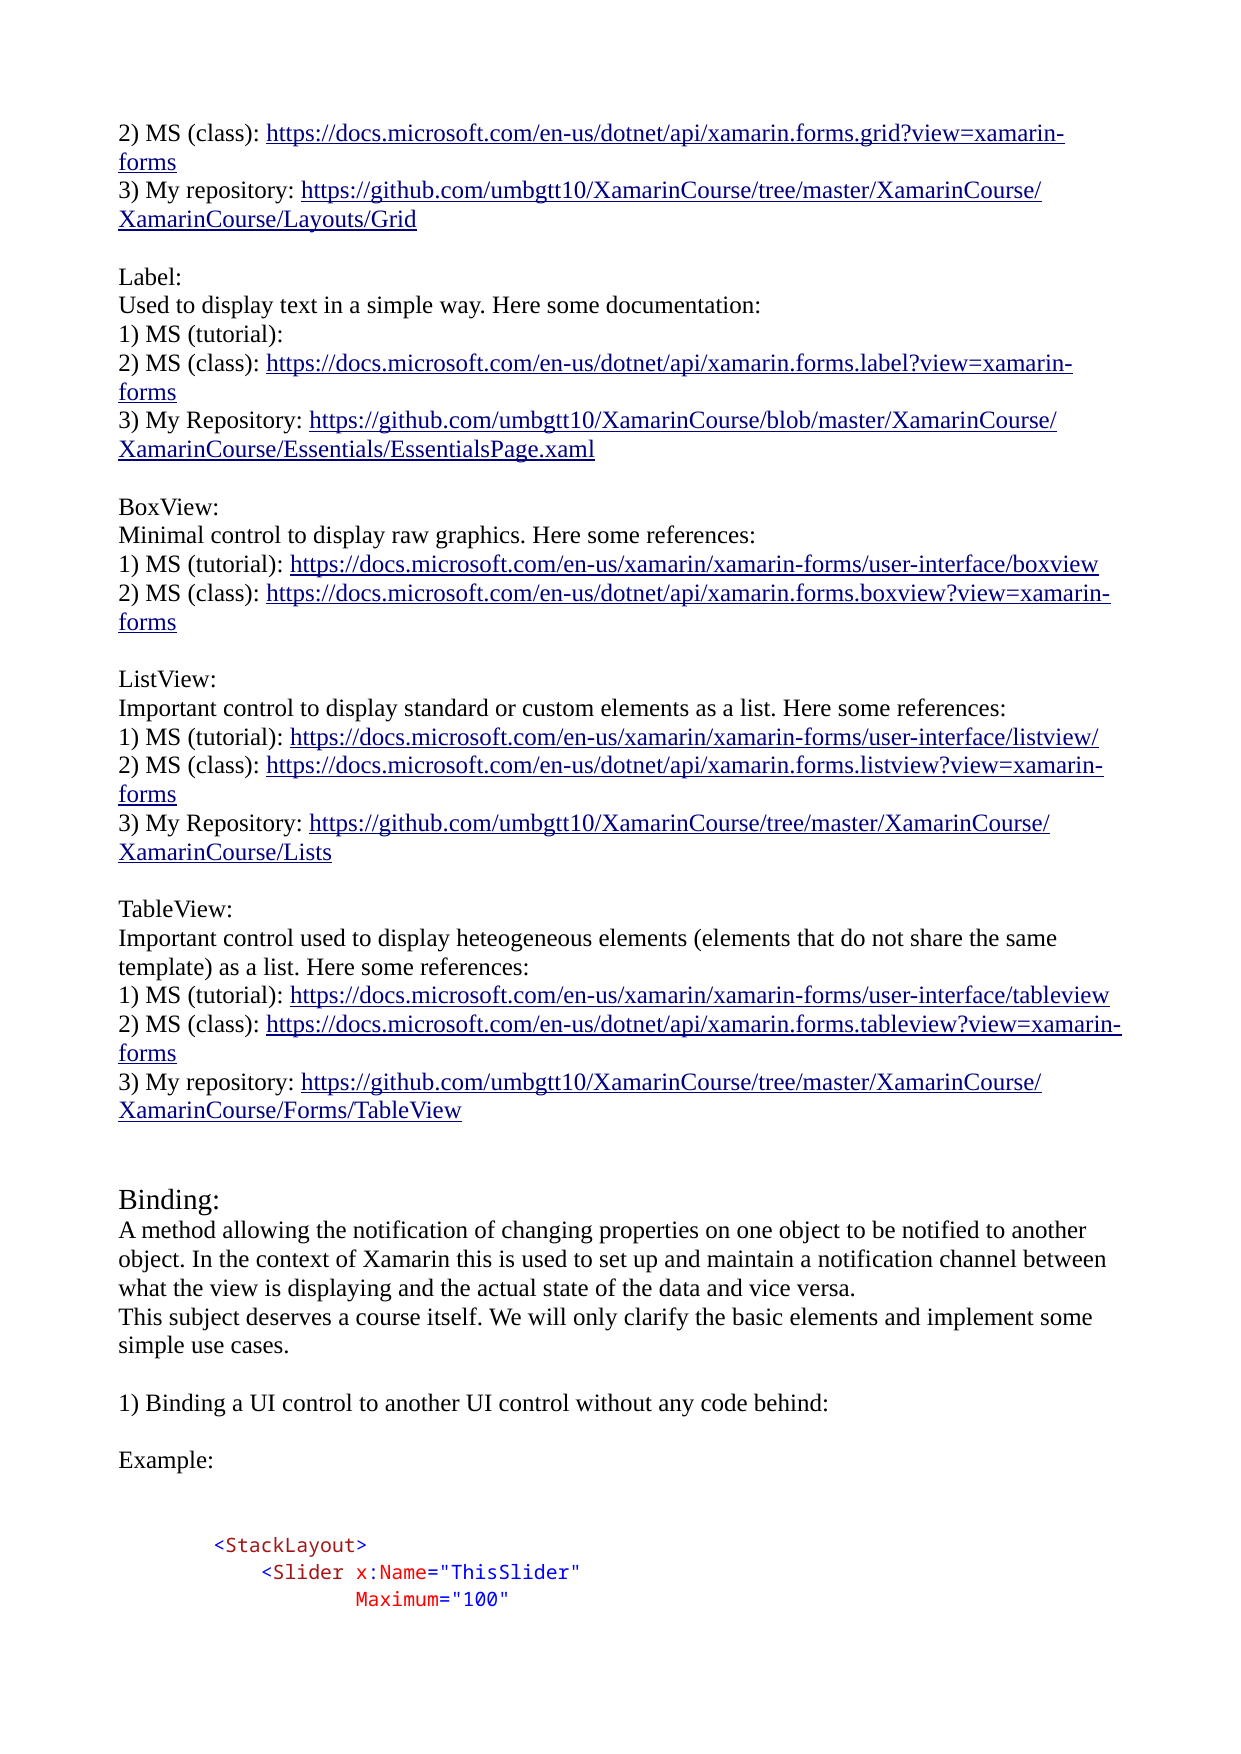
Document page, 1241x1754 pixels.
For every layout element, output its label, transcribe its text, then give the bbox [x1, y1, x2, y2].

text 2) MS (class): https://docs.microsoft.com/en-us/dotnet/api/xamarin.forms.label?view=xamarin-forms [118, 348, 1122, 406]
text 2) MS (class): https://docs.microsoft.com/en-us/dotnet/api/xamarin.forms.tableview?view=xamarin-forms [118, 1009, 1122, 1067]
text Label: [118, 262, 1122, 291]
text Important control to display standard or custom elements as a list. Here some references: [118, 693, 1122, 722]
text ListView: [118, 664, 1122, 693]
text 2) MS (class): https://docs.microsoft.com/en-us/dotnet/api/xamarin.forms.listview?view=xamarin-forms [118, 751, 1122, 808]
text <StackLayout> [118, 1532, 1122, 1559]
text A method allowing the notification of changing properties on one object to be notified to another object. In the context of Xamarin this is used to set up and maintain a notification channel between what the view is displaying and the actual state of the data and vice versa. [118, 1215, 1122, 1302]
text Used to display text in a simple way. Here some documentation: [118, 291, 1122, 319]
text This subject deserves a course itself. We will only clarify the basic elements and implement some simple use cases. [118, 1302, 1122, 1359]
text 3) My repository: https://github.com/umbgtt10/XamarinCourse/tree/master/XamarinCourse/XamarinCourse/Layouts/Grid [118, 176, 1122, 233]
text 1) MS (tutorial): https://docs.microsoft.com/en-us/xamarin/xamarin-forms/user-interface/listview/ [118, 722, 1122, 751]
text 3) My repository: https://github.com/umbgtt10/XamarinCourse/tree/master/XamarinCourse/XamarinCourse/Forms/TableView [118, 1067, 1122, 1124]
text <Slider x:Name="ThisSlider" [118, 1559, 1122, 1586]
text Important control used to display heteogeneous elements (elements that do not share the same template) as a list. Here some references: [118, 923, 1122, 981]
text 2) MS (class): https://docs.microsoft.com/en-us/dotnet/api/xamarin.forms.grid?view=xamarin-forms [118, 118, 1122, 176]
text Binding: [118, 1182, 1122, 1215]
text 2) MS (class): https://docs.microsoft.com/en-us/dotnet/api/xamarin.forms.boxview?view=xamarin-forms [118, 578, 1122, 636]
text Maximum="100" [118, 1586, 1122, 1613]
text Example: [118, 1445, 1122, 1474]
text 3) My Repository: https://github.com/umbgtt10/XamarinCourse/tree/master/XamarinCourse/XamarinCourse/Lists [118, 808, 1122, 866]
text 1) MS (tutorial): [118, 319, 1122, 348]
text BoxView: [118, 492, 1122, 521]
text 3) My Repository: https://github.com/umbgtt10/XamarinCourse/blob/master/XamarinCourse/XamarinCourse/Essentials/EssentialsPage.xaml [118, 406, 1122, 463]
text 1) MS (tutorial): https://docs.microsoft.com/en-us/xamarin/xamarin-forms/user-interface/boxview [118, 549, 1122, 578]
text Minimal control to display raw graphics. Here some references: [118, 521, 1122, 549]
text 1) MS (tutorial): https://docs.microsoft.com/en-us/xamarin/xamarin-forms/user-interface/tableview [118, 981, 1122, 1009]
text TableView: [118, 894, 1122, 923]
text 1) Binding a UI control to another UI control without any code behind: [118, 1388, 1122, 1417]
